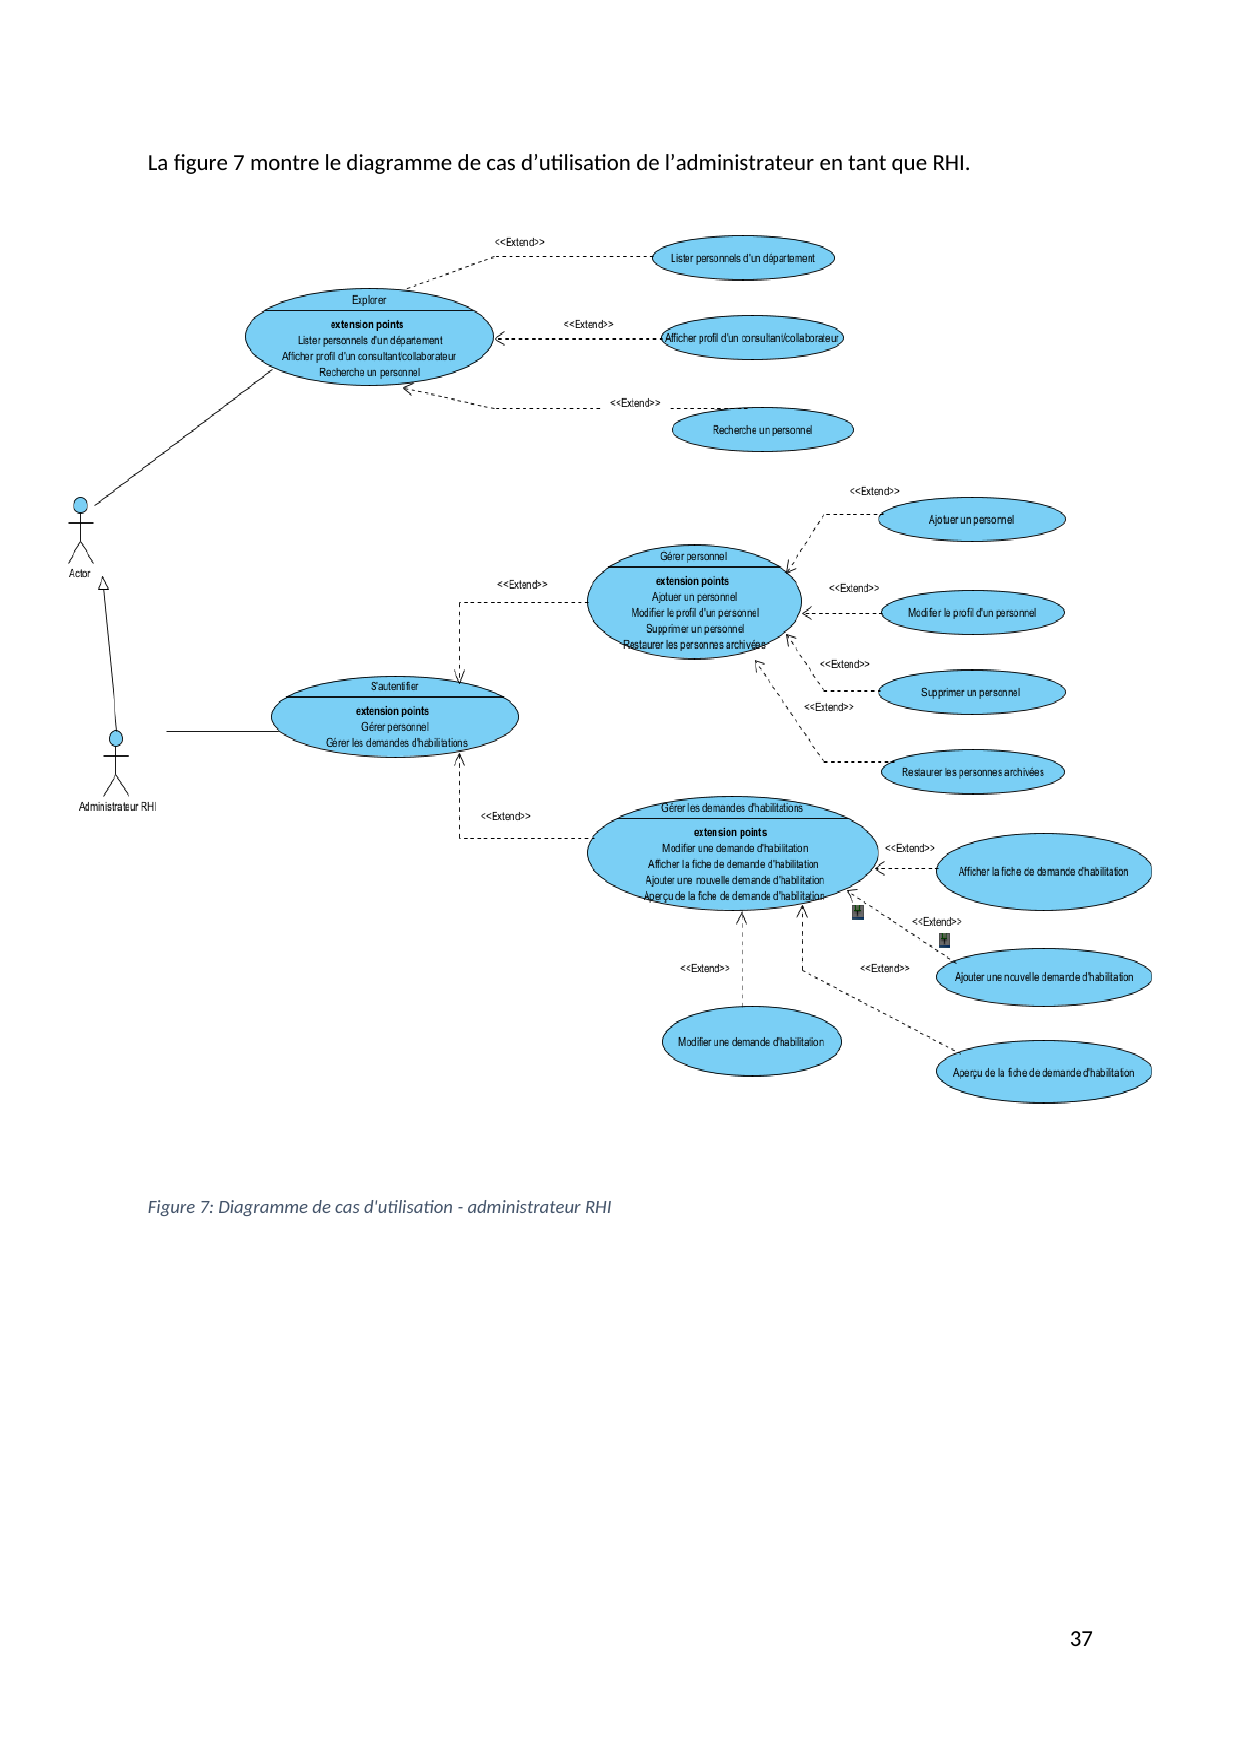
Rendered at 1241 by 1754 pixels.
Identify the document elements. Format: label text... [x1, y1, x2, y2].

picture [33, 211, 1233, 1152]
text La figure 7 montre le diagramme de cas d’utilisation de l’administrateur en tant que RHI. [148, 148, 1093, 176]
text Figure 7: Diagramme de cas d'utilisation - administrateur RHI [148, 1195, 1093, 1218]
